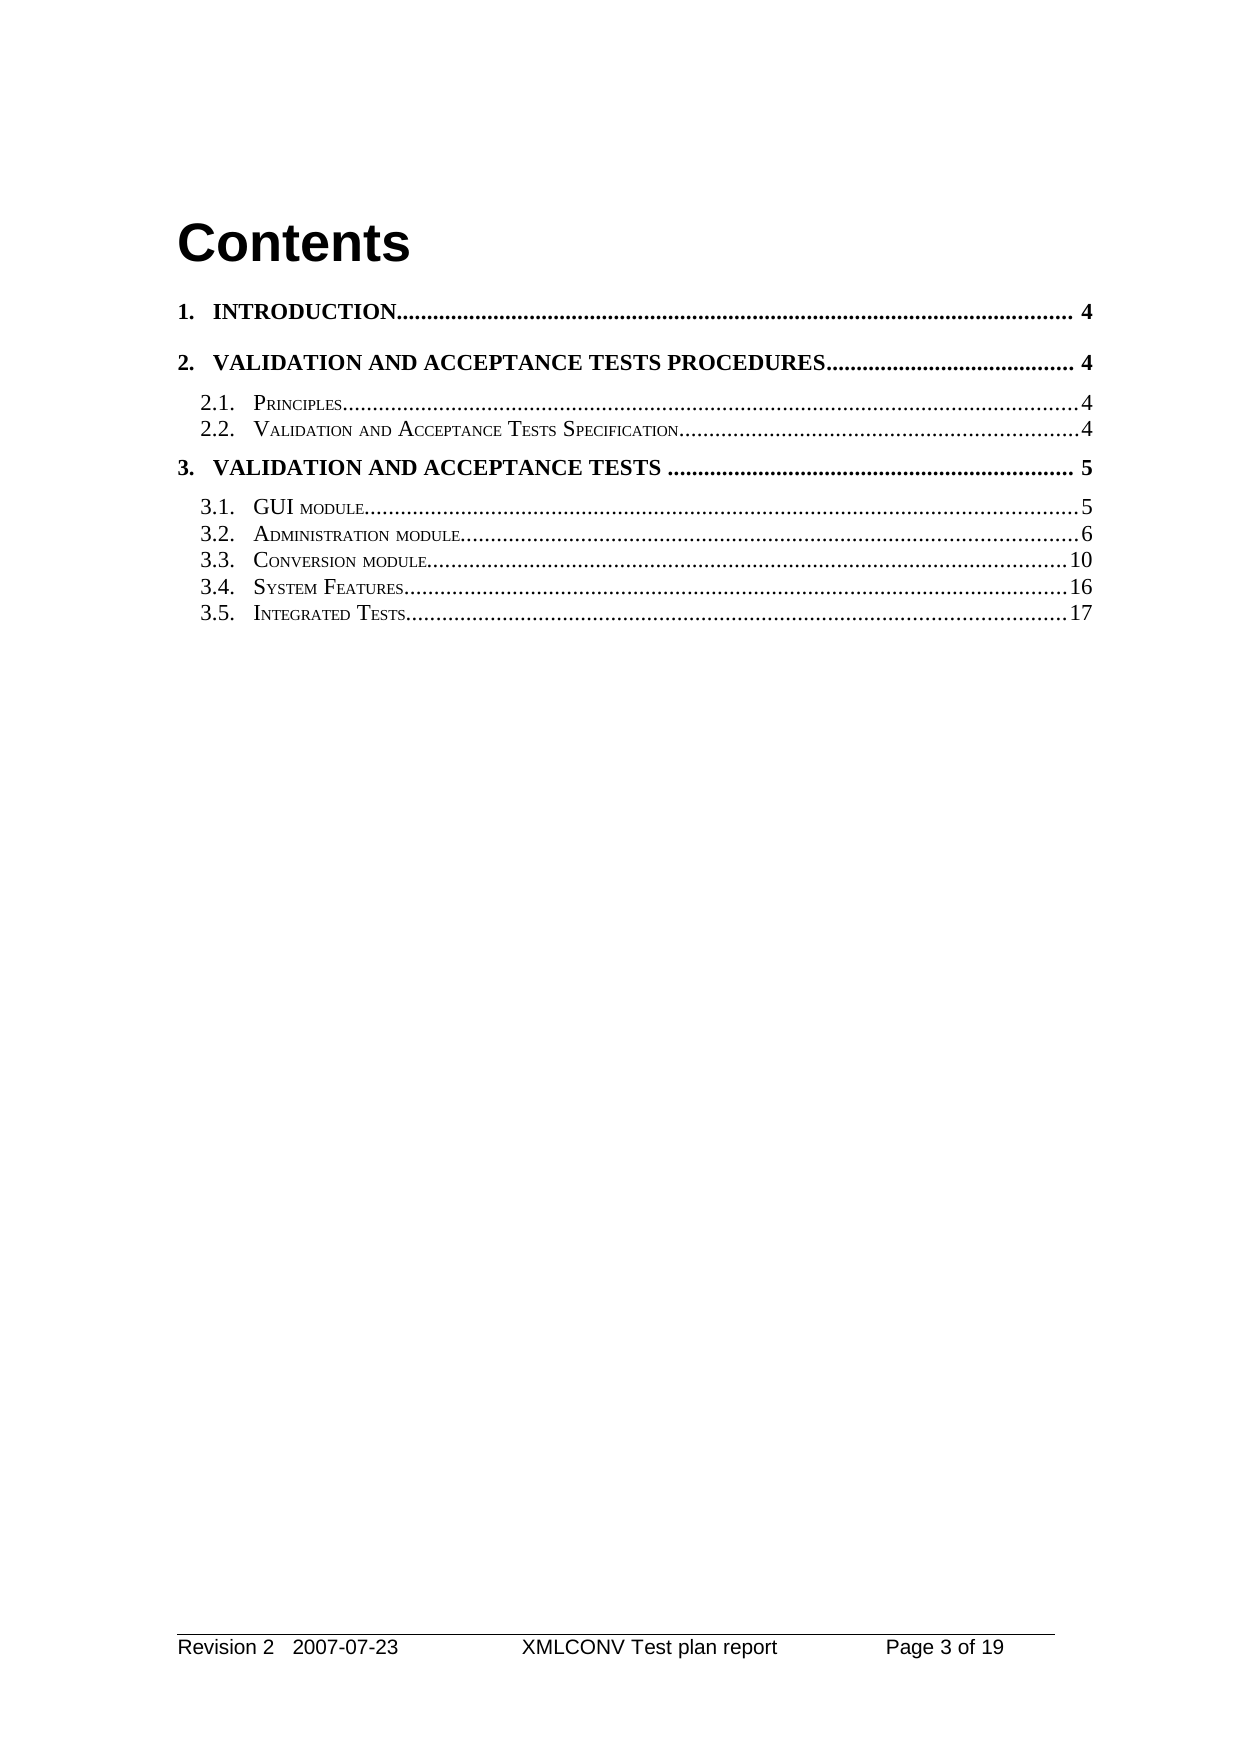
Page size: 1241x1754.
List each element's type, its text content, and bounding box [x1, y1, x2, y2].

text 2.1. Principles 4 [200, 388, 1092, 415]
text 1. Introduction 4 [177, 298, 1092, 324]
text 3.2. Administration module 6 [200, 519, 1092, 546]
text 3.4. System Features 16 [200, 573, 1092, 599]
text 3.5. Integrated Tests 17 [200, 599, 1092, 626]
text 3.3. Conversion module 10 [200, 546, 1092, 573]
text 2.2. Validation and Acceptance Tests Specification 4 [200, 415, 1092, 441]
subtitle Contents [177, 210, 1092, 273]
text 2. Validation and acceptance tests PROCEDURES 4 [177, 349, 1092, 376]
text 3. VALIDATION and acceptance tests 5 [177, 454, 1092, 481]
text 3.1. GUI module 5 [200, 493, 1092, 519]
